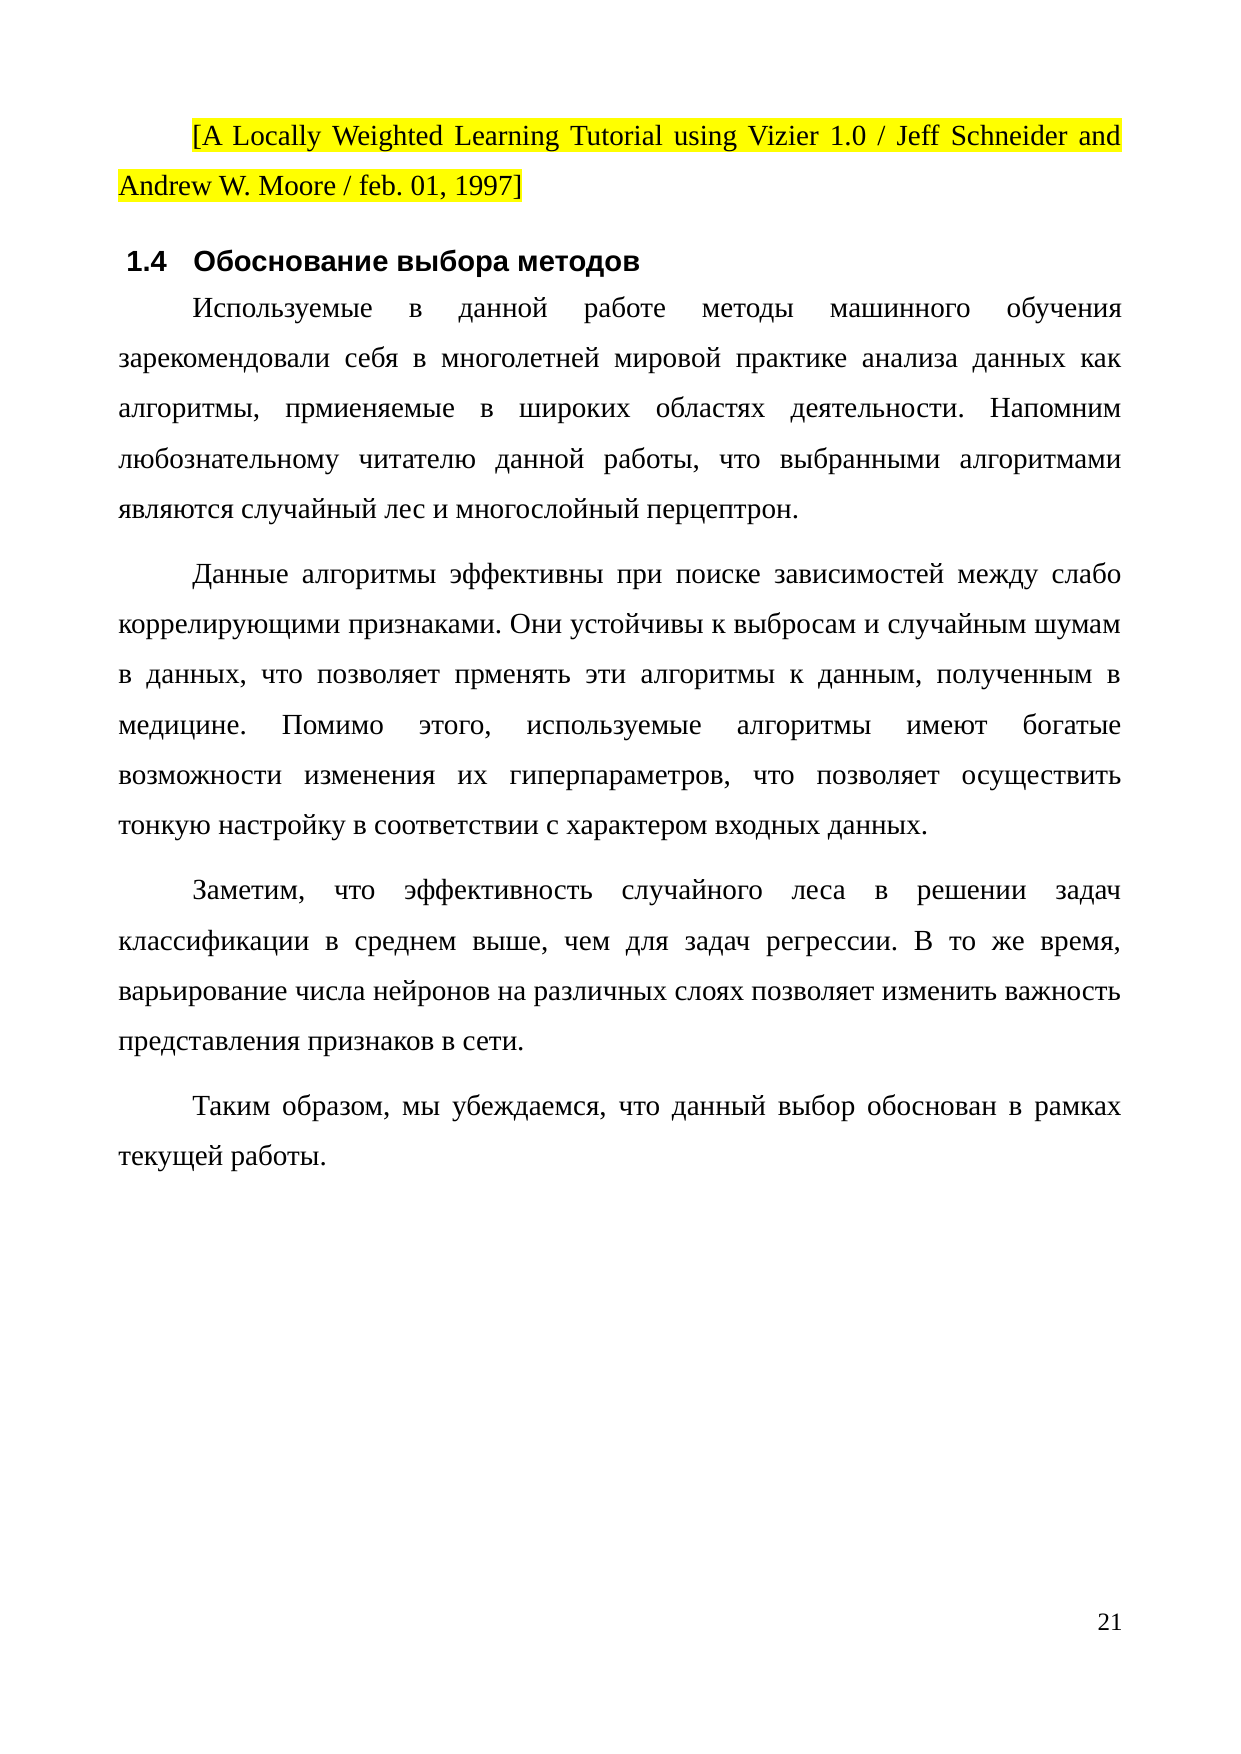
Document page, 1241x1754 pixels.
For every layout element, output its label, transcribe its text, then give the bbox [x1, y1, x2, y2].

text Данные алгоритмы эффективны при поиске зависимостей между слабо коррелирующими признаками. Они устойчивы к выбросам и случайным шумам в данных, что позволяет прменять эти алгоритмы к данным, полученным в медицине. Помимо этого, используемые алгоритмы имеют богатые возможности изменения их гиперпараметров, что позволяет осуществить тонкую настройку в соответствии с характером входных данных. [118, 556, 1122, 841]
text Заметим, что эффективность случайного леса в решении задач классификации в среднем выше, чем для задач регрессии. В то же время, варьирование числа нейронов на различных слоях позволяет изменить важность представления признаков в сети. [118, 872, 1122, 1057]
text Используемые в данной работе методы машинного обучения зарекомендовали себя в многолетней мировой практике анализа данных как алгоритмы, прмиеняемые в широких областях деятельности. Напомним любознательному читателю данной работы, что выбранными алгоритмами являются случайный лес и многослойный перцептрон. [118, 290, 1122, 524]
subtitle Обоснование выбора методов [118, 244, 1122, 277]
text Таким образом, мы убеждаемся, что данный выбор обоснован в рамках текущей работы. [118, 1088, 1122, 1172]
text [A Locally Weighted Learning Tutorial using Vizier 1.0 / Jeff Schneider and Andrew W. Moore / feb. 01, 1997] [118, 118, 1122, 202]
